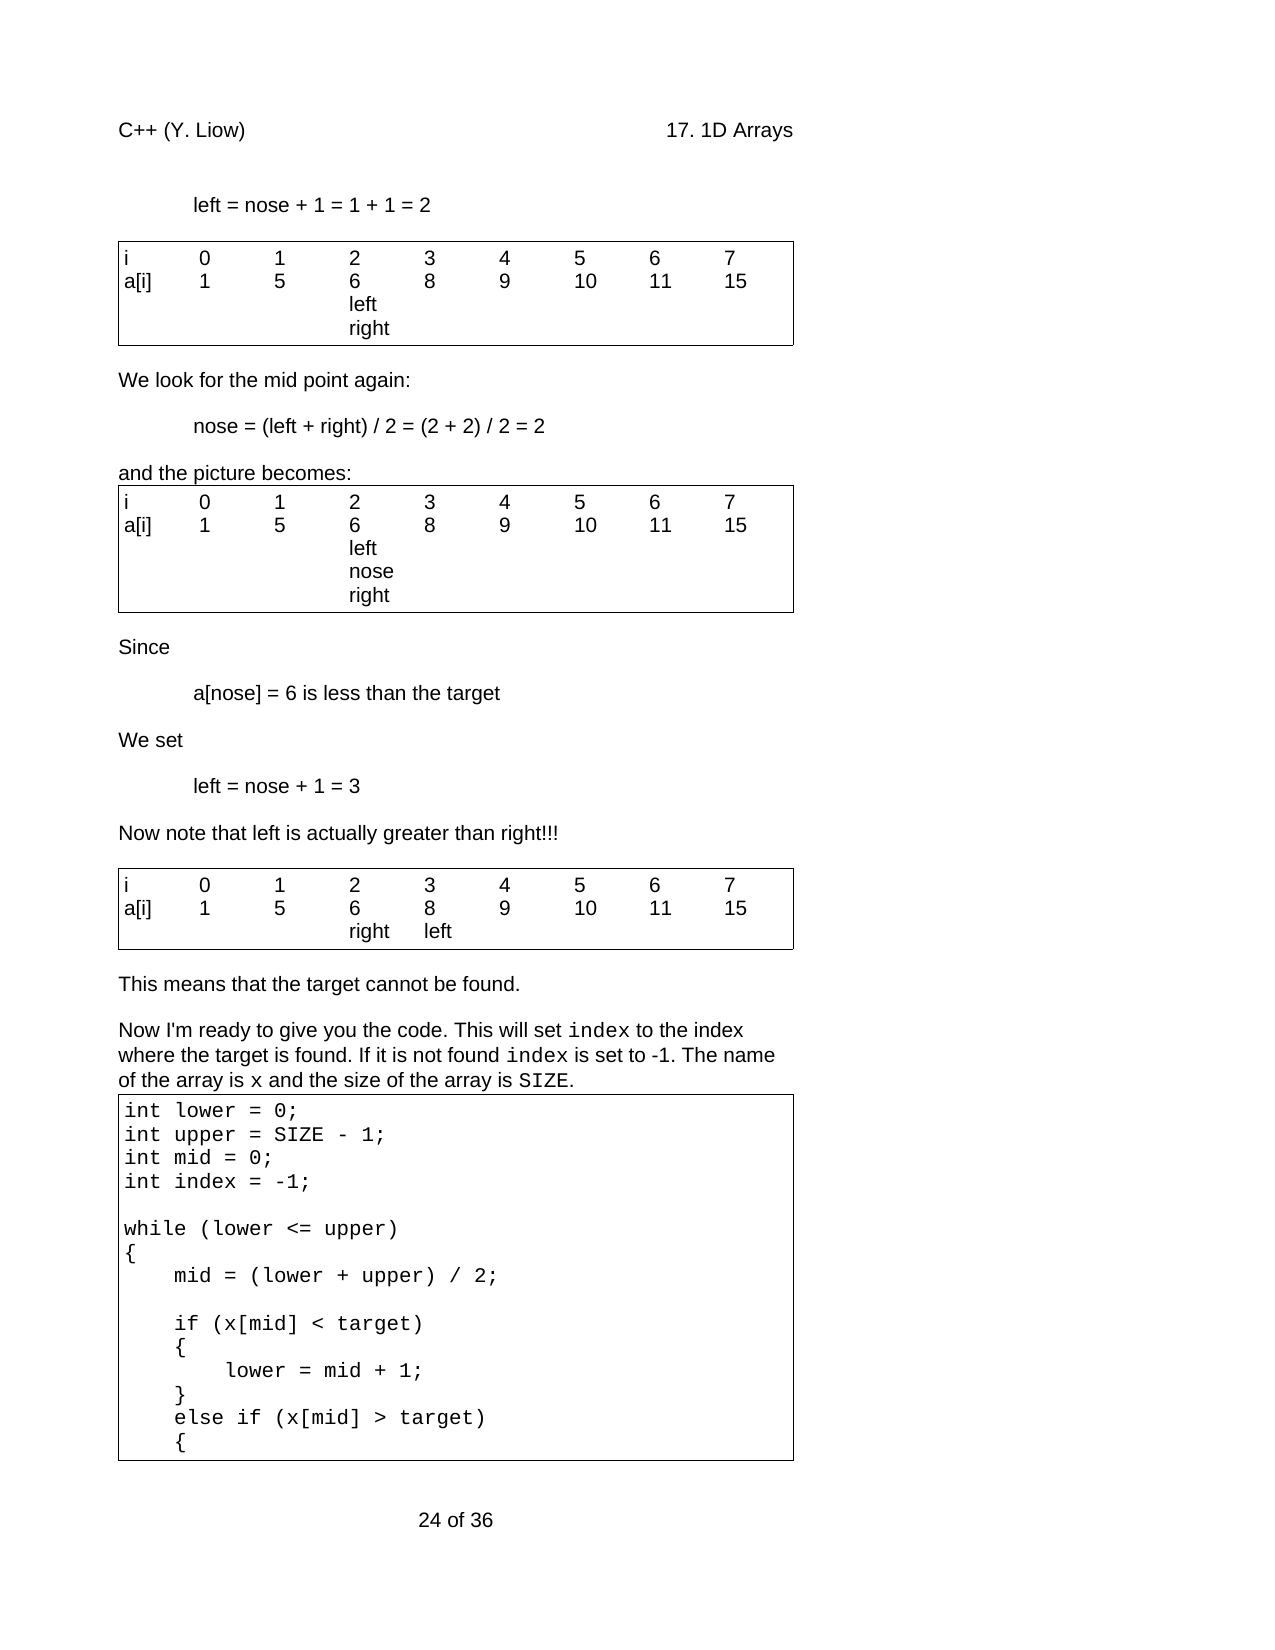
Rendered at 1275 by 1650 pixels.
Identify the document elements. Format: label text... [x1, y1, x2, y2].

text Now I'm ready to give you the code. This will set index to the index where the target is found. If it is not found index is set to -1. The name of the array is x and the size of the array is SIZE. [118, 1019, 793, 1094]
text Since [118, 636, 793, 659]
text a[nose] = 6 is less than the target [118, 682, 793, 705]
text We set [118, 728, 793, 752]
text and the picture becomes: [118, 461, 793, 484]
table_header i 0 1 2 3 4 5 6 7 a[i] 1 5 6 8 9 10 11 15 left right [119, 242, 793, 345]
text Now note that left is actually greater than right!!! [118, 821, 793, 844]
text left = nose + 1 = 1 + 1 = 2 [118, 194, 793, 217]
table_header i 0 1 2 3 4 5 6 7 a[i] 1 5 6 8 9 10 11 15 left nose right [119, 486, 793, 612]
text We look for the mid point again: [118, 368, 793, 392]
text left = nose + 1 = 3 [118, 775, 793, 798]
table_header i 0 1 2 3 4 5 6 7 a[i] 1 5 6 8 9 10 11 15 right left [119, 869, 793, 949]
text This means that the target cannot be found. [118, 972, 793, 996]
table_header int lower = 0; int upper = SIZE - 1; int mid = 0; int index = -1; while (lower <= upper) { mid = (lower + upper) / 2; if (x[mid] < target) { lower = mid + 1; } else if (x[mid] > target) { [119, 1095, 793, 1460]
text nose = (left + right) / 2 = (2 + 2) / 2 = 2 [118, 415, 793, 438]
